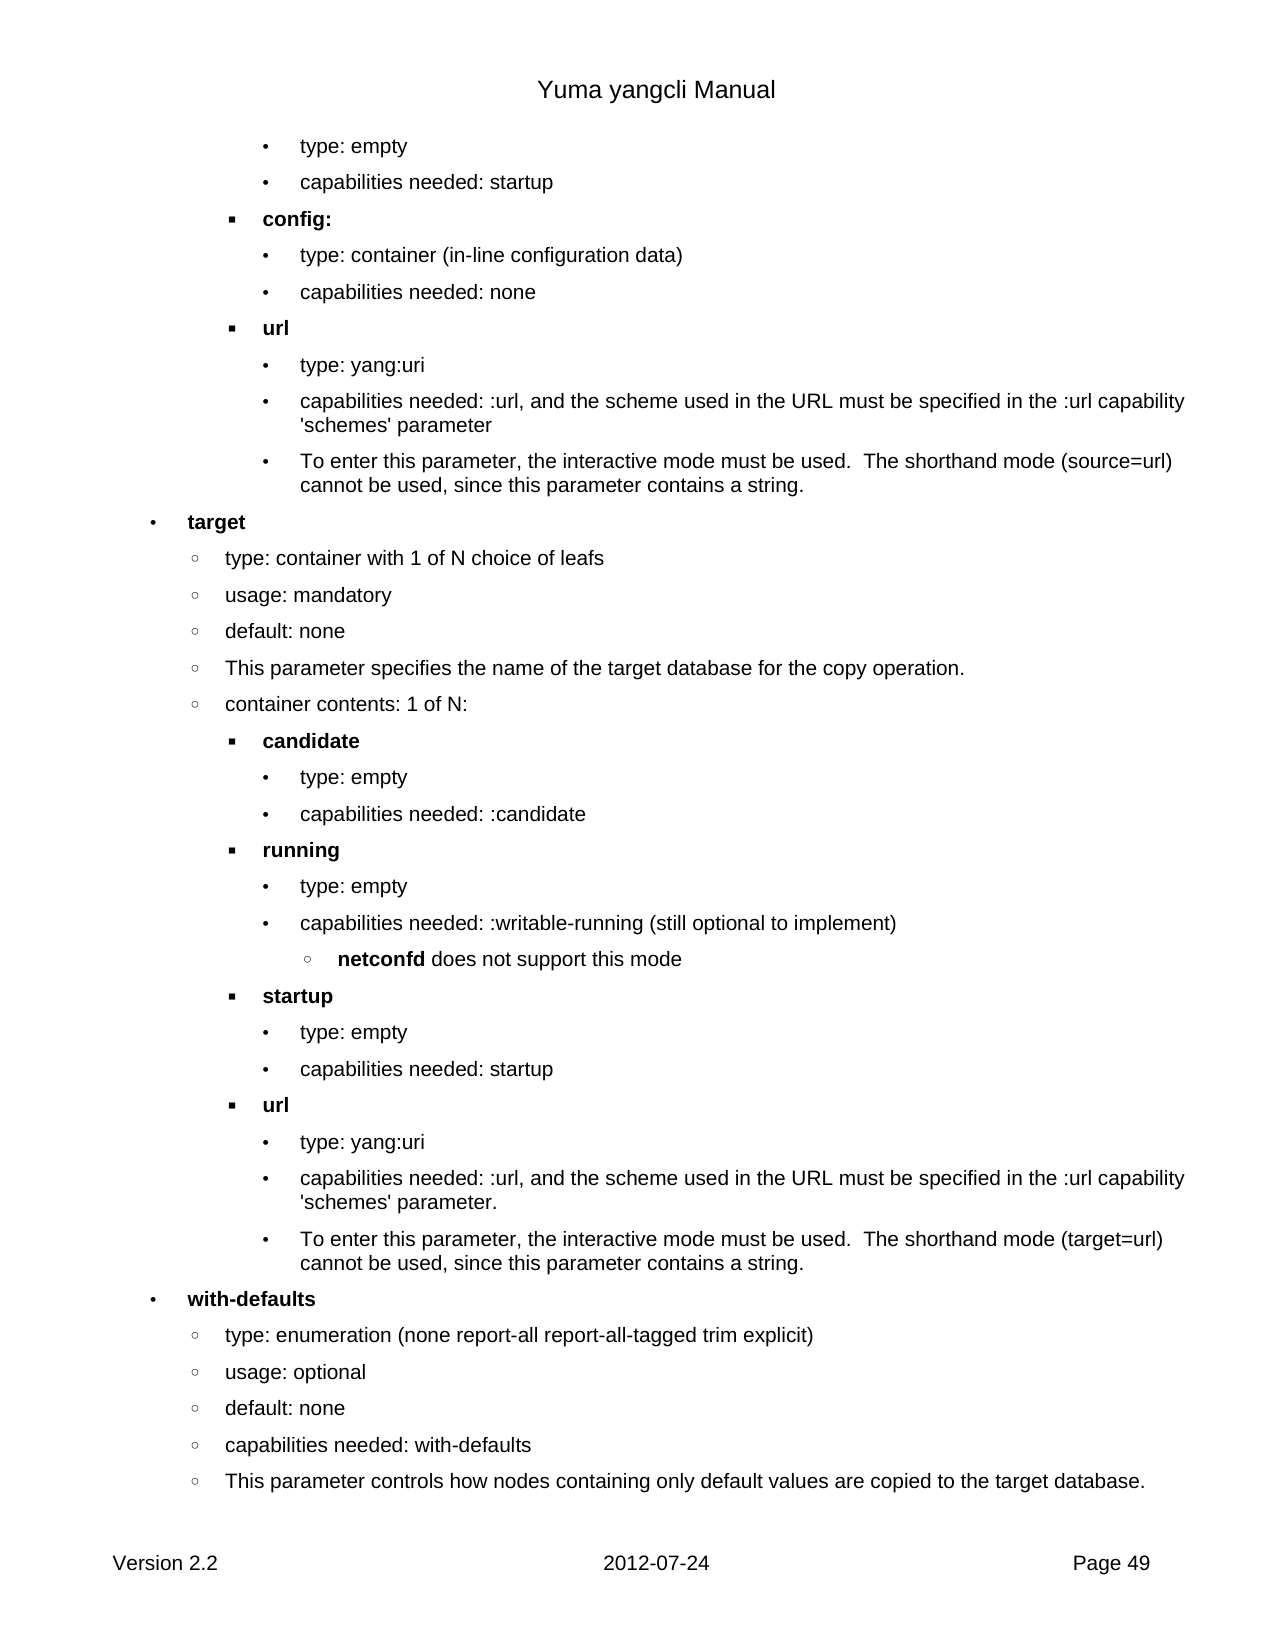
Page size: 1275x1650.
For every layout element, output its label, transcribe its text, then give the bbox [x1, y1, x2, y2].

list type: empty [262, 1020, 1200, 1044]
list capabilities needed: none [262, 279, 1200, 303]
list netconfd does not support this mode [300, 947, 1200, 971]
list target [150, 510, 1200, 534]
list capabilities needed: :url, and the scheme used in the URL must be specified in the :url capability 'schemes' parameter [262, 389, 1200, 437]
list type: yang:uri [262, 352, 1200, 376]
list startup [225, 984, 1200, 1008]
list capabilities needed: with-defaults [187, 1433, 1200, 1457]
list This parameter specifies the name of the target database for the copy operation. [187, 656, 1200, 679]
list default: none [187, 619, 1200, 643]
list To enter this parameter, the interactive mode must be used. The shorthand mode (source=url) cannot be used, since this parameter contains a string. [262, 449, 1200, 497]
list running [225, 838, 1200, 862]
list with-defaults [150, 1287, 1200, 1311]
list type: empty [262, 134, 1200, 158]
list capabilities needed: :writable-running (still optional to implement) [262, 911, 1200, 935]
list type: container (in-line configuration data) [262, 243, 1200, 267]
list config: [225, 207, 1200, 231]
list type: yang:uri [262, 1129, 1200, 1153]
list type: container with 1 of N choice of leafs [187, 546, 1200, 570]
list container contents: 1 of N: [187, 692, 1200, 716]
list capabilities needed: :candidate [262, 801, 1200, 825]
list default: none [187, 1396, 1200, 1420]
list capabilities needed: :url, and the scheme used in the URL must be specified in the :url capability 'schemes' parameter. [262, 1166, 1200, 1214]
list capabilities needed: startup [262, 1057, 1200, 1081]
list url [225, 316, 1200, 340]
list To enter this parameter, the interactive mode must be used. The shorthand mode (target=url) cannot be used, since this parameter contains a string. [262, 1226, 1200, 1274]
list type: empty [262, 765, 1200, 789]
list type: empty [262, 874, 1200, 898]
list This parameter controls how nodes containing only default values are copied to the target database. [187, 1469, 1200, 1493]
list candidate [225, 728, 1200, 752]
list usage: mandatory [187, 583, 1200, 607]
list usage: optional [187, 1360, 1200, 1384]
list url [225, 1093, 1200, 1117]
list capabilities needed: startup [262, 170, 1200, 194]
list type: enumeration (none report-all report-all-tagged trim explicit) [187, 1323, 1200, 1347]
